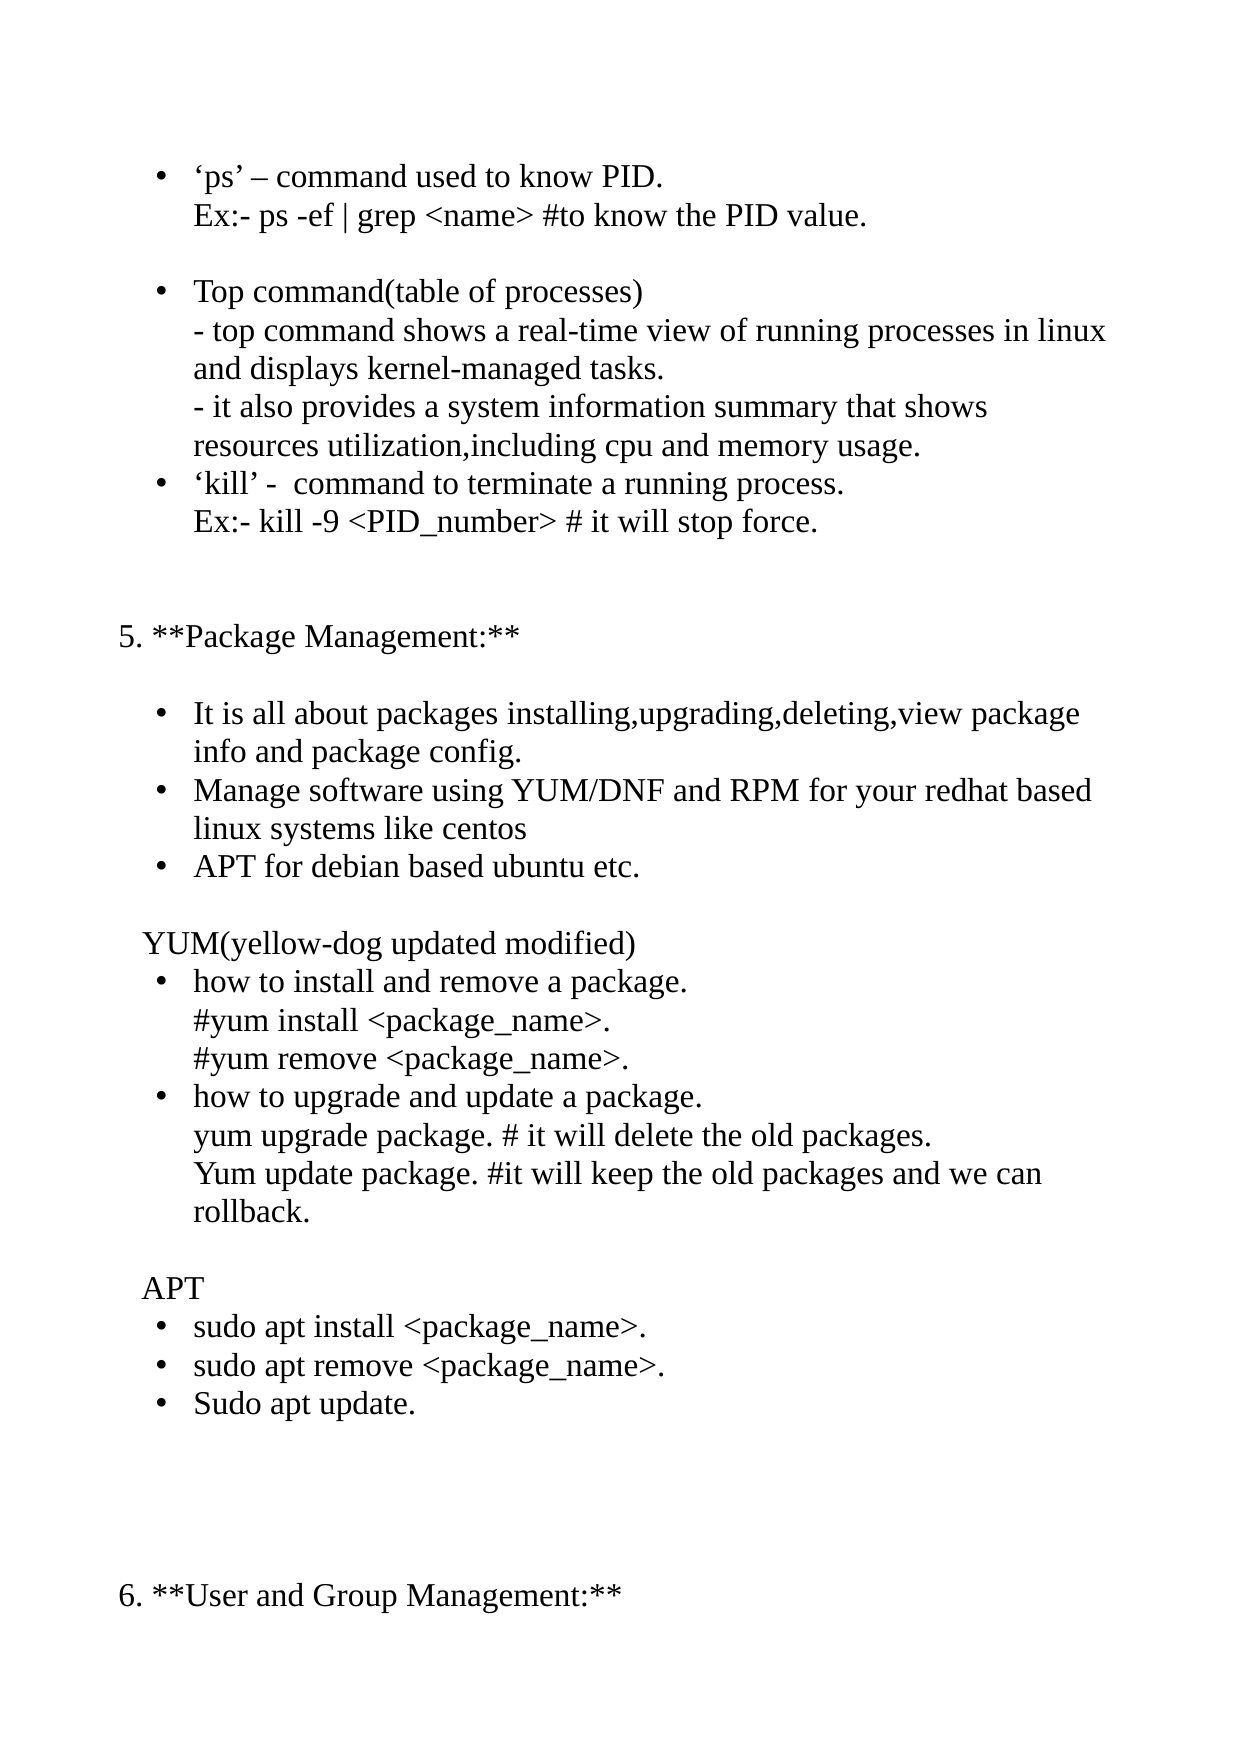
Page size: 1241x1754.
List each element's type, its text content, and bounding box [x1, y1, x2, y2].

text 5. **Package Management:** [118, 616, 1122, 655]
list how to install and remove a package. [156, 961, 1122, 1000]
text YUM(yellow-dog updated modified) [118, 923, 1122, 961]
list sudo apt install <package_name>. [156, 1306, 1122, 1345]
list ‘kill’ - command to terminate a running process. [156, 463, 1122, 501]
list Top command(table of processes) [156, 271, 1122, 310]
list ‘ps’ – command used to know PID. [156, 156, 1122, 195]
list #yum install <package_name>. [156, 1000, 1122, 1038]
list Sudo apt update. [156, 1383, 1122, 1421]
list #yum remove <package_name>. [156, 1038, 1122, 1076]
list yum upgrade package. # it will delete the old packages. [156, 1115, 1122, 1153]
list Manage software using YUM/DNF and RPM for your redhat based linux systems like centos [156, 770, 1122, 846]
text APT [118, 1268, 1122, 1306]
text 6. **User and Group Management:** [118, 1575, 1122, 1613]
list - top command shows a real-time view of running processes in linux and displays kernel-managed tasks. [156, 310, 1122, 386]
list Ex:- ps -ef | grep <name> #to know the PID value. [156, 195, 1122, 233]
list APT for debian based ubuntu etc. [156, 846, 1122, 885]
list Yum update package. #it will keep the old packages and we can rollback. [156, 1153, 1122, 1230]
list Ex:- kill -9 <PID_number> # it will stop force. [156, 501, 1122, 540]
list how to upgrade and update a package. [156, 1076, 1122, 1115]
list - it also provides a system information summary that shows resources utilization,including cpu and memory usage. [156, 386, 1122, 463]
list sudo apt remove <package_name>. [156, 1345, 1122, 1383]
list It is all about packages installing,upgrading,deleting,view package info and package config. [156, 693, 1122, 770]
